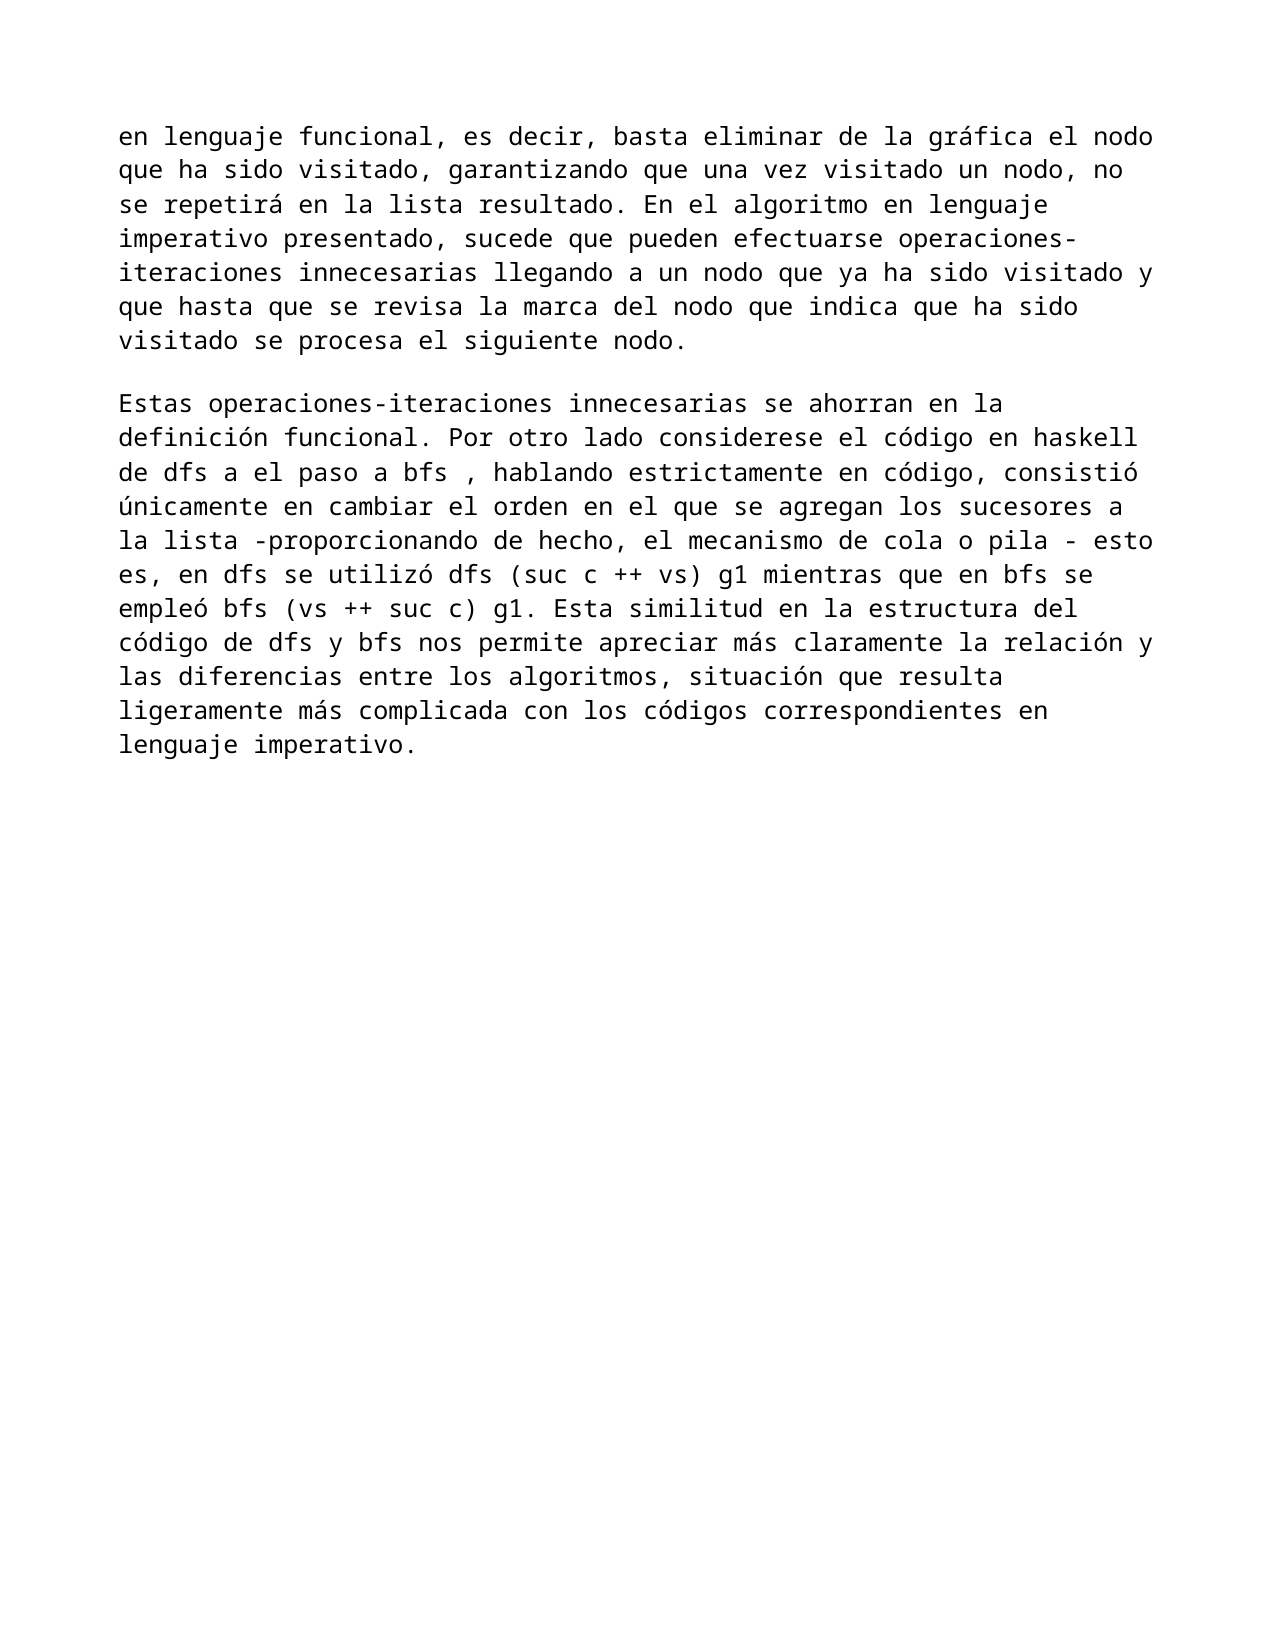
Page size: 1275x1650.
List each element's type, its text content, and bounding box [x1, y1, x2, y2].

text en lenguaje funcional, es decir, basta eliminar de la gráfica el nodo que ha sido visitado, garantizando que una vez visitado un nodo, no se repetirá en la lista resultado. En el algoritmo en lenguaje imperativo presentado, sucede que pueden efectuarse operaciones-iteraciones innecesarias llegando a un nodo que ya ha sido visitado y que hasta que se revisa la marca del nodo que indica que ha sido visitado se procesa el siguiente nodo. [118, 118, 1157, 357]
text Estas operaciones-iteraciones innecesarias se ahorran en la definición funcional. Por otro lado considerese el código en haskell de dfs a el paso a bfs , hablando estrictamente en código, consistió únicamente en cambiar el orden en el que se agregan los sucesores a la lista -proporcionando de hecho, el mecanismo de cola o pila - esto es, en dfs se utilizó dfs (suc c ++ vs) g1 mientras que en bfs se empleó bfs (vs ++ suc c) g1. Esta similitud en la estructura del código de dfs y bfs nos permite apreciar más claramente la relación y las diferencias entre los algoritmos, situación que resulta ligeramente más complicada con los códigos correspondientes en lenguaje imperativo. [118, 386, 1157, 761]
